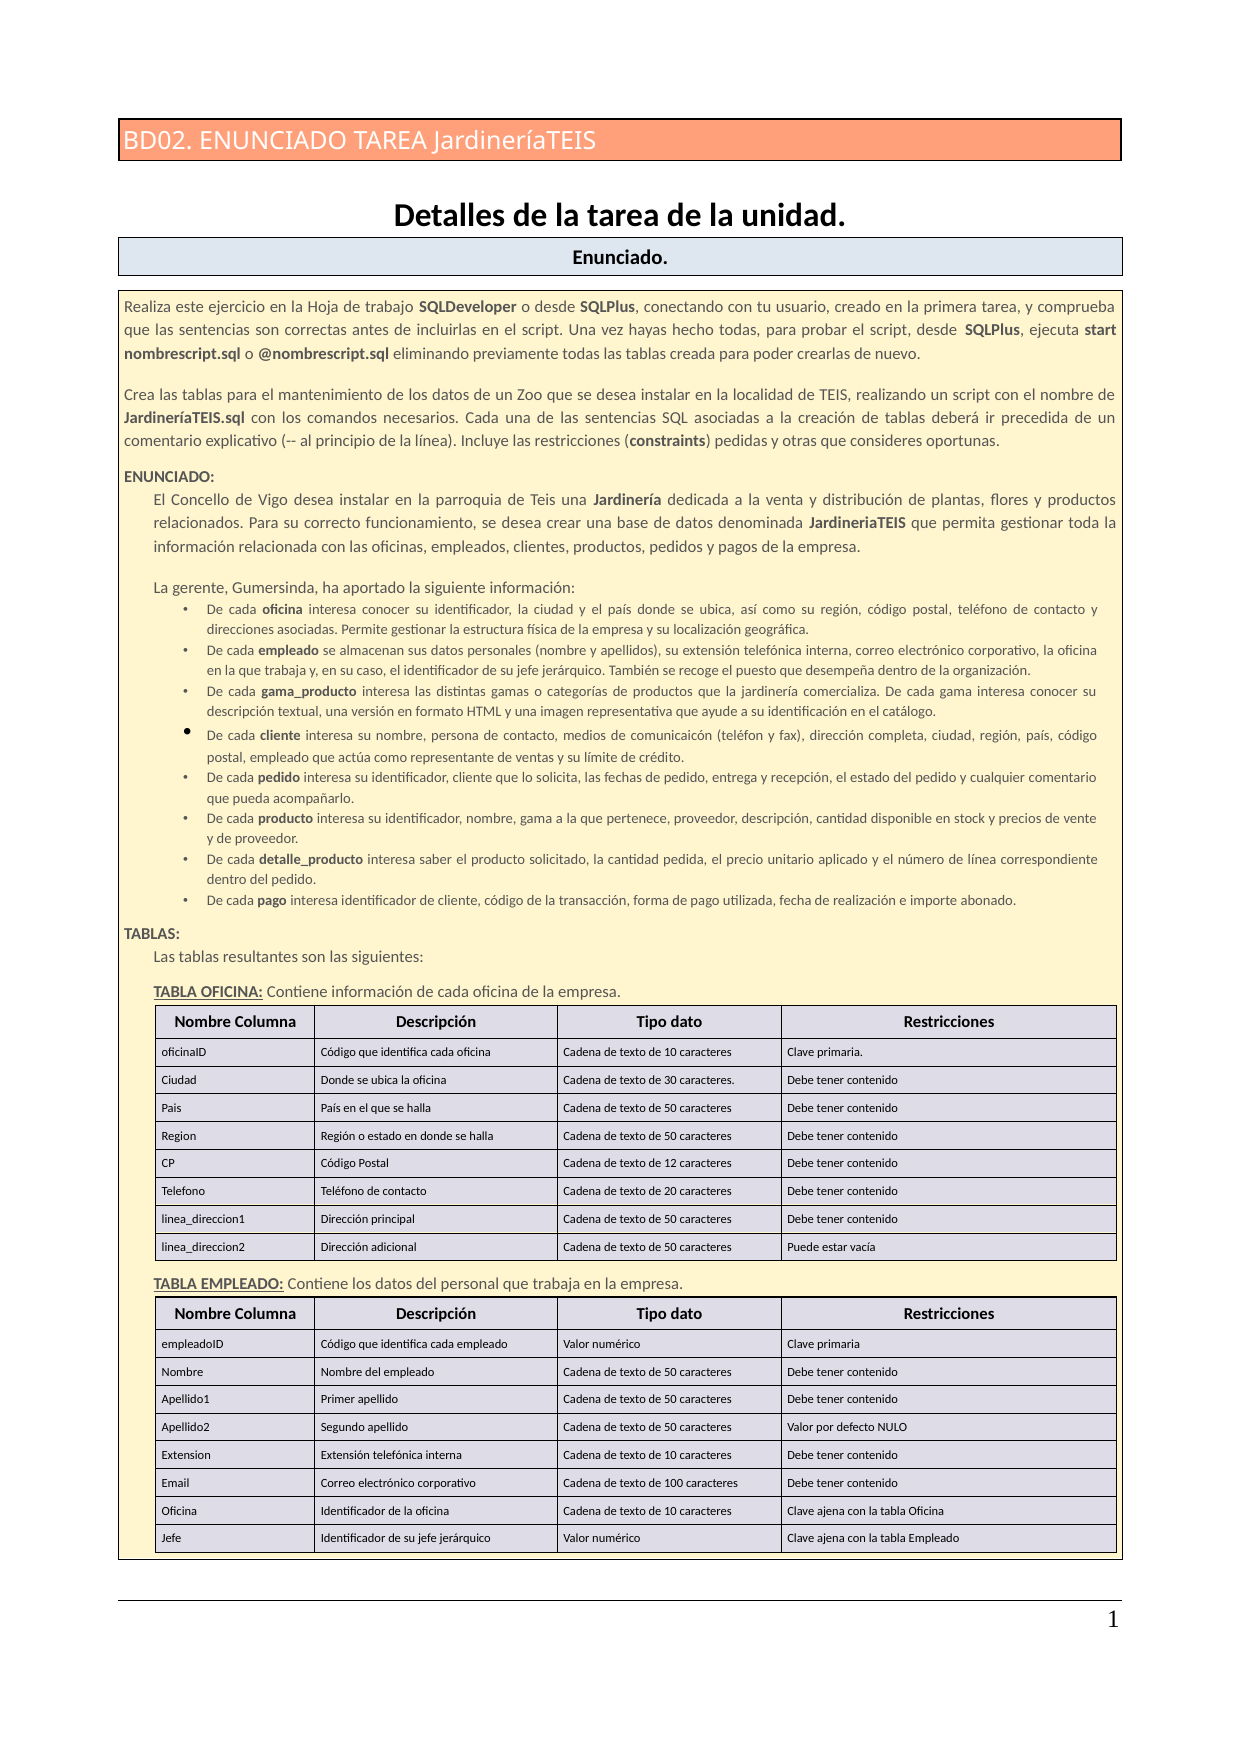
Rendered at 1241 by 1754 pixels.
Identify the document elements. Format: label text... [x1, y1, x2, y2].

table_cell Debe tener contenido [782, 1441, 1116, 1468]
table_cell Valor numérico [558, 1525, 781, 1552]
table_cell Debe tener contenido [782, 1150, 1116, 1177]
table_cell Clave primaria [782, 1330, 1116, 1357]
table_cell Nombre del empleado [315, 1358, 557, 1385]
table_cell Cadena de texto de 12 caracteres [558, 1150, 781, 1177]
table_cell Debe tener contenido [782, 1358, 1116, 1385]
table_cell País en el que se halla [315, 1094, 557, 1121]
table_cell linea_direccion1 [156, 1206, 314, 1232]
table_header Tipo dato [558, 1298, 781, 1329]
table_cell Pais [156, 1094, 314, 1121]
table_cell Debe tener contenido [782, 1178, 1116, 1204]
table_cell Dirección adicional [315, 1234, 557, 1260]
table_cell Nombre [156, 1358, 314, 1385]
table_cell Oficina [156, 1497, 314, 1524]
table_header Restricciones [782, 1298, 1116, 1329]
table_cell Cadena de texto de 10 caracteres [558, 1497, 781, 1524]
table_header Nombre Columna [156, 1006, 314, 1038]
table_cell Region [156, 1122, 314, 1149]
table_cell Cadena de texto de 10 caracteres [558, 1441, 781, 1468]
table_cell CP [156, 1150, 314, 1177]
table_cell Debe tener contenido [782, 1122, 1116, 1149]
table_cell Código que identifica cada oficina [315, 1039, 557, 1066]
table_cell Extensión telefónica interna [315, 1441, 557, 1468]
table_cell Jefe [156, 1525, 314, 1552]
table_cell Cadena de texto de 100 caracteres [558, 1469, 781, 1496]
table_cell Debe tener contenido [782, 1386, 1116, 1413]
table_cell Valor numérico [558, 1330, 781, 1357]
table_header Realiza este ejercicio en la Hoja de trabajo SQLDeveloper o desde SQLPlus, conectando con tu usuario, creado en la primera tarea, y comprueba que las sentencias son correctas antes de incluirlas en el script. Una vez hayas hecho todas, para probar el script, desde SQLPlus, ejecuta start nombrescript.sql o @nombrescript.sql eliminando previamente todas las tablas creada para poder crearlas de nuevo. Crea las tablas para el mantenimiento de los datos de un Zoo que se desea instalar en la localidad de TEIS, realizando un script con el nombre de JardineríaTEIS.sql con los comandos necesarios. Cada una de las sentencias SQL asociadas a la creación de tablas deberá ir precedida de un comentario explicativo (-- al principio de la línea). Incluye las restricciones (constraints) pedidas y otras que consideres oportunas. ENUNCIADO: El Concello de Vigo desea instalar en la parroquia de Teis una Jardinería dedicada a la venta y distribución de plantas, flores y productos relacionados. Para su correcto funcionamiento, se desea crear una base de datos denominada JardineriaTEIS que permita gestionar toda la información relacionada con las oficinas, empleados, clientes, productos, pedidos y pagos de la empresa. La gerente, Gumersinda, ha aportado la siguiente información: De cada oficina interesa conocer su identificador, la ciudad y el país donde se ubica, así como su región, código postal, teléfono de contacto y direcciones asociadas. Permite gestionar la estructura física de la empresa y su localización geográfica. De cada empleado se almacenan sus datos personales (nombre y apellidos), su extensión telefónica interna, correo electrónico corporativo, la oficina en la que trabaja y, en su caso, el identificador de su jefe jerárquico. También se recoge el puesto que desempeña dentro de la organización. De cada gama_producto interesa las distintas gamas o categorías de productos que la jardinería comercializa. De cada gama interesa conocer su descripción textual, una versión en formato HTML y una imagen representativa que ayude a su identificación en el catálogo. De cada cliente interesa su nombre, persona de contacto, medios de comunicaicón (teléfon y fax), dirección completa, ciudad, región, país, código postal, empleado que actúa como representante de ventas y su límite de crédito. De cada pedido interesa su identificador, cliente que lo solicita, las fechas de pedido, entrega y recepción, el estado del pedido y cualquier comentario que pueda acompañarlo. De cada producto interesa su identificador, nombre, gama a la que pertenece, proveedor, descripción, cantidad disponible en stock y precios de vente y de proveedor. De cada detalle_producto interesa saber el producto solicitado, la cantidad pedida, el precio unitario aplicado y el número de línea correspondiente dentro del pedido. De cada pago interesa identificador de cliente, código de la transacción, forma de pago utilizada, fecha de realización e importe abonado. TABLAS: Las tablas resultantes son las siguientes: TABLA OFICINA: Contiene información de cada oficina de la empresa. TABLA EMPLEADO: Contiene los datos del personal que trabaja en la empresa. [119, 291, 1122, 1558]
table_cell Identificador de su jefe jerárquico [315, 1525, 557, 1552]
table_cell Ciudad [156, 1067, 314, 1093]
table_cell Cadena de texto de 50 caracteres [558, 1122, 781, 1149]
table_cell Identificador de la oficina [315, 1497, 557, 1524]
table_cell Correo electrónico corporativo [315, 1469, 557, 1496]
table_cell Extension [156, 1441, 314, 1468]
table_cell Debe tener contenido [782, 1469, 1116, 1496]
table_cell oficinaID [156, 1039, 314, 1066]
table_header Descripción [315, 1298, 557, 1329]
table_header Restricciones [782, 1006, 1116, 1038]
table_cell Cadena de texto de 30 caracteres. [558, 1067, 781, 1093]
table_cell Apellido1 [156, 1386, 314, 1413]
table_cell Debe tener contenido [782, 1067, 1116, 1093]
table_cell Apellido2 [156, 1414, 314, 1440]
table_header Tipo dato [558, 1006, 781, 1038]
table_header Enunciado. [119, 238, 1122, 275]
table_cell Clave primaria. [782, 1039, 1116, 1066]
table_cell Código Postal [315, 1150, 557, 1177]
table_cell Cadena de texto de 50 caracteres [558, 1234, 781, 1260]
table_cell Debe tener contenido [782, 1094, 1116, 1121]
table_cell Dirección principal [315, 1206, 557, 1232]
table_cell Valor por defecto NULO [782, 1414, 1116, 1440]
table_cell Cadena de texto de 50 caracteres [558, 1358, 781, 1385]
table_header Nombre Columna [156, 1298, 314, 1329]
table_cell Teléfono de contacto [315, 1178, 557, 1204]
table_cell Clave ajena con la tabla Oficina [782, 1497, 1116, 1524]
table_cell Código que identifica cada empleado [315, 1330, 557, 1357]
table_cell Cadena de texto de 50 caracteres [558, 1386, 781, 1413]
table_header Descripción [315, 1006, 557, 1038]
table_cell Telefono [156, 1178, 314, 1204]
table_cell Email [156, 1469, 314, 1496]
text Detalles de la tarea de la unidad. [118, 191, 1122, 237]
table_cell Cadena de texto de 50 caracteres [558, 1094, 781, 1121]
table_cell Debe tener contenido [782, 1206, 1116, 1232]
table_cell empleadoID [156, 1330, 314, 1357]
table_cell linea_direccion2 [156, 1234, 314, 1260]
table_cell Cadena de texto de 10 caracteres [558, 1039, 781, 1066]
table_cell Cadena de texto de 50 caracteres [558, 1414, 781, 1440]
table_cell Puede estar vacía [782, 1234, 1116, 1260]
table_cell Región o estado en donde se halla [315, 1122, 557, 1149]
table_cell Segundo apellido [315, 1414, 557, 1440]
table_cell Primer apellido [315, 1386, 557, 1413]
table_cell Cadena de texto de 50 caracteres [558, 1206, 781, 1232]
table_cell Clave ajena con la tabla Empleado [782, 1525, 1116, 1552]
table_cell Cadena de texto de 20 caracteres [558, 1178, 781, 1204]
table_cell Donde se ubica la oficina [315, 1067, 557, 1093]
